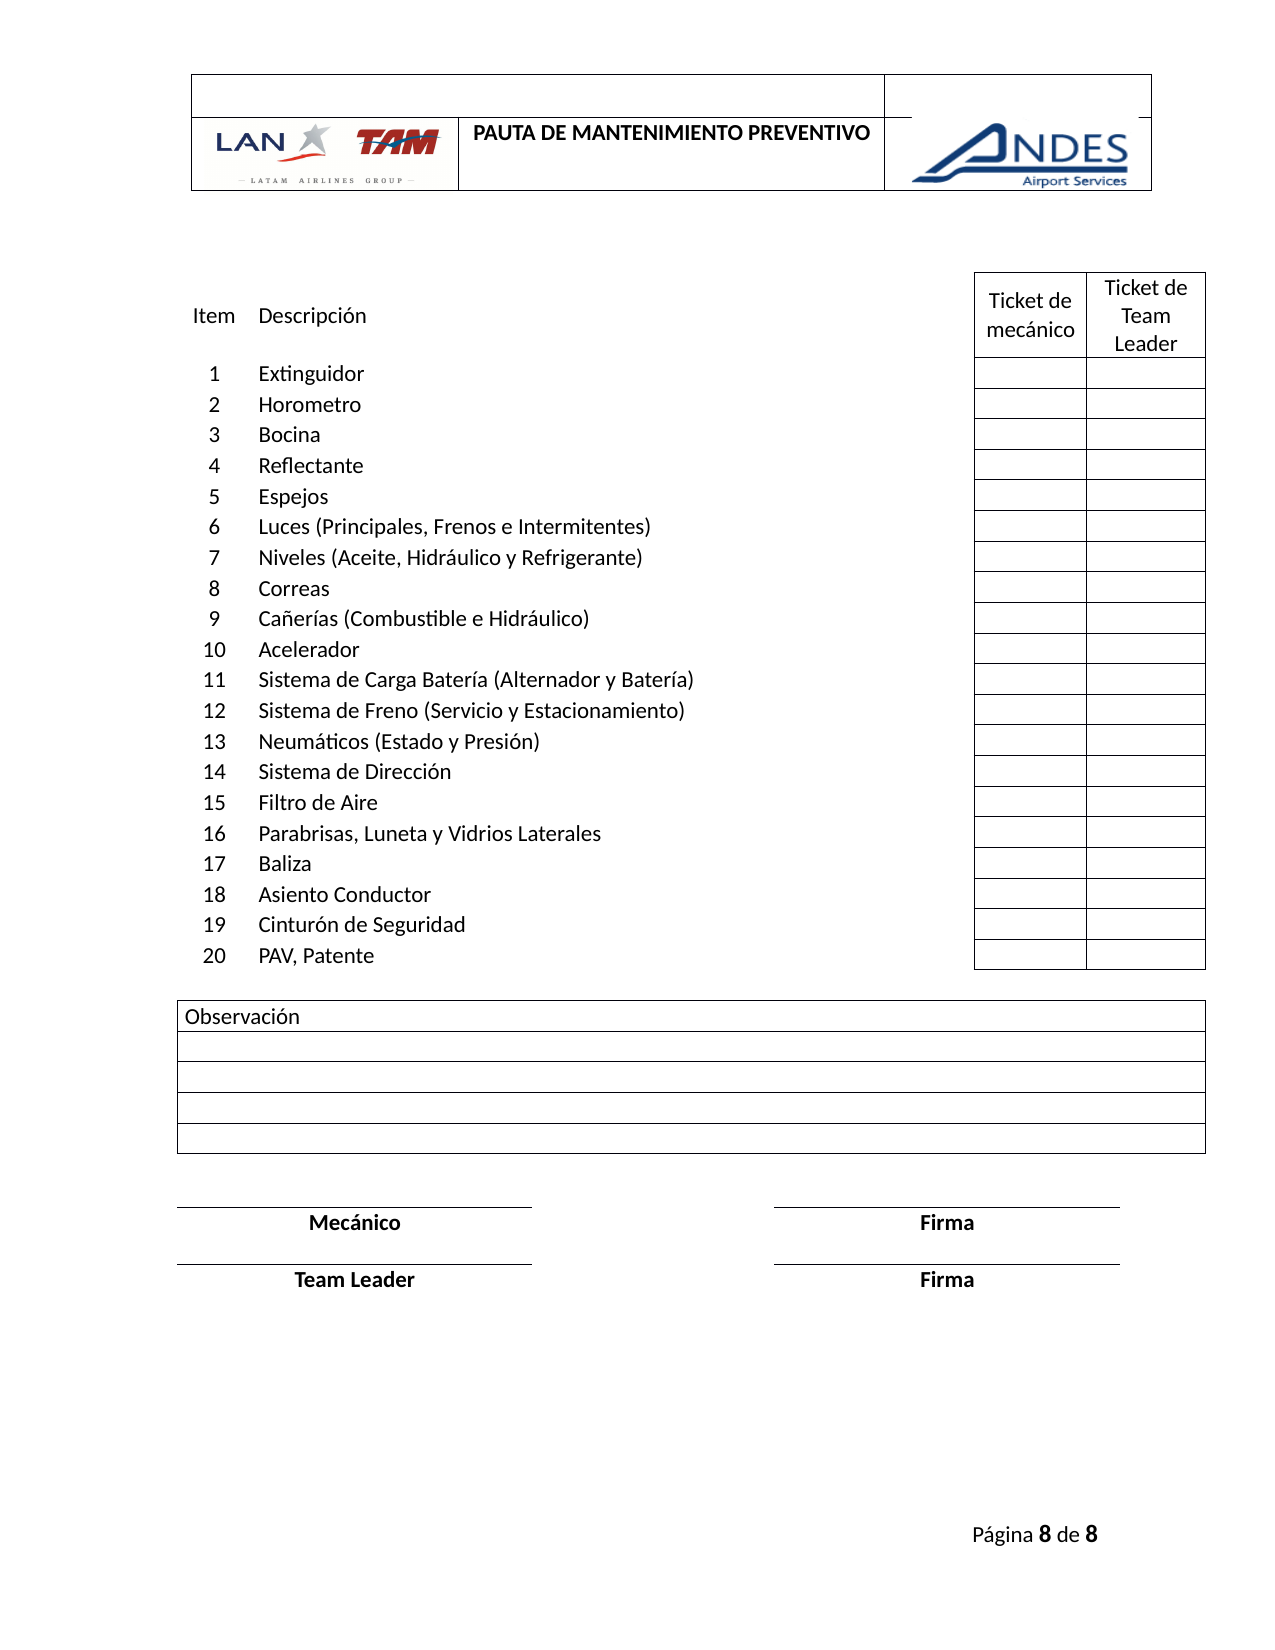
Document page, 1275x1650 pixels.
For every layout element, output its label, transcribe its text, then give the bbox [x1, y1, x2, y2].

table_cell 14 [177, 755, 251, 786]
table_cell [975, 664, 1086, 694]
table_cell [975, 419, 1086, 449]
table_cell Reflectante [251, 449, 974, 479]
table_cell Firma [774, 1265, 1120, 1293]
table_cell 12 [177, 694, 251, 724]
table_cell 15 [177, 786, 251, 816]
table_header Mecánico [177, 1208, 532, 1236]
table_cell [975, 848, 1086, 877]
table_cell [1087, 725, 1205, 755]
table_cell [975, 879, 1086, 908]
table_header Item [177, 272, 251, 357]
picture [204, 118, 454, 190]
table_cell [975, 817, 1086, 847]
table_cell [1087, 480, 1205, 510]
table_cell [1087, 664, 1205, 694]
table_cell [1087, 358, 1205, 387]
table_cell Sistema de Dirección [251, 755, 974, 786]
table_cell 5 [177, 479, 251, 510]
table_cell Baliza [251, 847, 974, 877]
table_cell [178, 1062, 1205, 1092]
table_cell Niveles (Aceite, Hidráulico y Refrigerante) [251, 541, 974, 571]
table_cell Cañerías (Combustible e Hidráulico) [251, 602, 974, 632]
table_cell 7 [177, 541, 251, 571]
table_cell 13 [177, 724, 251, 755]
table_cell 2 [177, 388, 251, 418]
table_cell [975, 787, 1086, 816]
table_cell 19 [177, 908, 251, 939]
table_cell [975, 358, 1086, 387]
table_cell [975, 695, 1086, 724]
table_cell [975, 450, 1086, 479]
table_cell [1087, 419, 1205, 449]
table_cell Neumáticos (Estado y Presión) [251, 724, 974, 755]
table_header [532, 1207, 649, 1236]
table_cell Luces (Principales, Frenos e Intermitentes) [251, 510, 974, 541]
table_cell [1087, 940, 1205, 969]
table_cell [1087, 879, 1205, 908]
table_header Firma [774, 1208, 1120, 1236]
table_cell Team Leader [177, 1265, 532, 1293]
table_cell 18 [177, 878, 251, 908]
table_cell 16 [177, 816, 251, 847]
table_cell 6 [177, 510, 251, 541]
table_cell Horometro [251, 388, 974, 418]
table_header [649, 1207, 774, 1236]
table_cell [178, 1032, 1205, 1061]
table_cell Correas [251, 571, 974, 602]
picture [911, 117, 1139, 190]
table_cell [975, 572, 1086, 602]
table_cell [1087, 572, 1205, 602]
table_header Ticket de Team Leader [1087, 273, 1205, 357]
table_cell 17 [177, 847, 251, 877]
table_cell [1087, 542, 1205, 571]
table_cell [975, 940, 1086, 969]
table_cell [1087, 450, 1205, 479]
table_cell [177, 969, 1205, 1000]
table_cell [1087, 389, 1205, 418]
table_cell [532, 1264, 649, 1293]
table_cell [774, 1236, 1120, 1264]
table_cell Sistema de Freno (Servicio y Estacionamiento) [251, 694, 974, 724]
table_cell [975, 603, 1086, 632]
table_cell [649, 1264, 774, 1293]
table_cell [1087, 787, 1205, 816]
table_cell Bocina [251, 418, 974, 449]
table_cell 4 [177, 449, 251, 479]
table_cell 1 [177, 357, 251, 387]
table_cell [1087, 909, 1205, 939]
picture [204, 191, 454, 195]
table_cell Cinturón de Seguridad [251, 908, 974, 939]
table_cell Parabrisas, Luneta y Vidrios Laterales [251, 816, 974, 847]
table_cell 20 [177, 939, 251, 969]
table_cell [1087, 603, 1205, 632]
table_cell [1087, 695, 1205, 724]
table_header Ticket de mecánico [975, 273, 1086, 357]
table_cell [532, 1236, 649, 1264]
table_cell Sistema de Carga Batería (Alternador y Batería) [251, 663, 974, 694]
table_cell Observación [178, 1001, 1205, 1031]
table_cell Asiento Conductor [251, 878, 974, 908]
table_cell Filtro de Aire [251, 786, 974, 816]
table_cell [1087, 817, 1205, 847]
table_cell [1087, 634, 1205, 663]
table_cell [975, 756, 1086, 786]
table_cell Acelerador [251, 633, 974, 663]
table_cell 10 [177, 633, 251, 663]
table_cell [649, 1236, 774, 1264]
table_cell Extinguidor [251, 357, 974, 387]
table_cell Espejos [251, 479, 974, 510]
table_cell [975, 389, 1086, 418]
table_cell 11 [177, 663, 251, 694]
table_cell [1087, 756, 1205, 786]
table_cell [975, 909, 1086, 939]
table_header Descripción [251, 272, 974, 357]
table_cell [178, 1124, 1205, 1153]
table_cell 9 [177, 602, 251, 632]
table_cell [177, 1236, 532, 1264]
table_cell 8 [177, 571, 251, 602]
table_cell [178, 1093, 1205, 1122]
table_cell PAV, Patente [251, 939, 974, 969]
table_cell [975, 542, 1086, 571]
table_cell [975, 725, 1086, 755]
table_cell [975, 511, 1086, 541]
table_cell [1087, 511, 1205, 541]
table_cell 3 [177, 418, 251, 449]
table_cell [975, 634, 1086, 663]
table_cell [1087, 848, 1205, 877]
table_cell [975, 480, 1086, 510]
